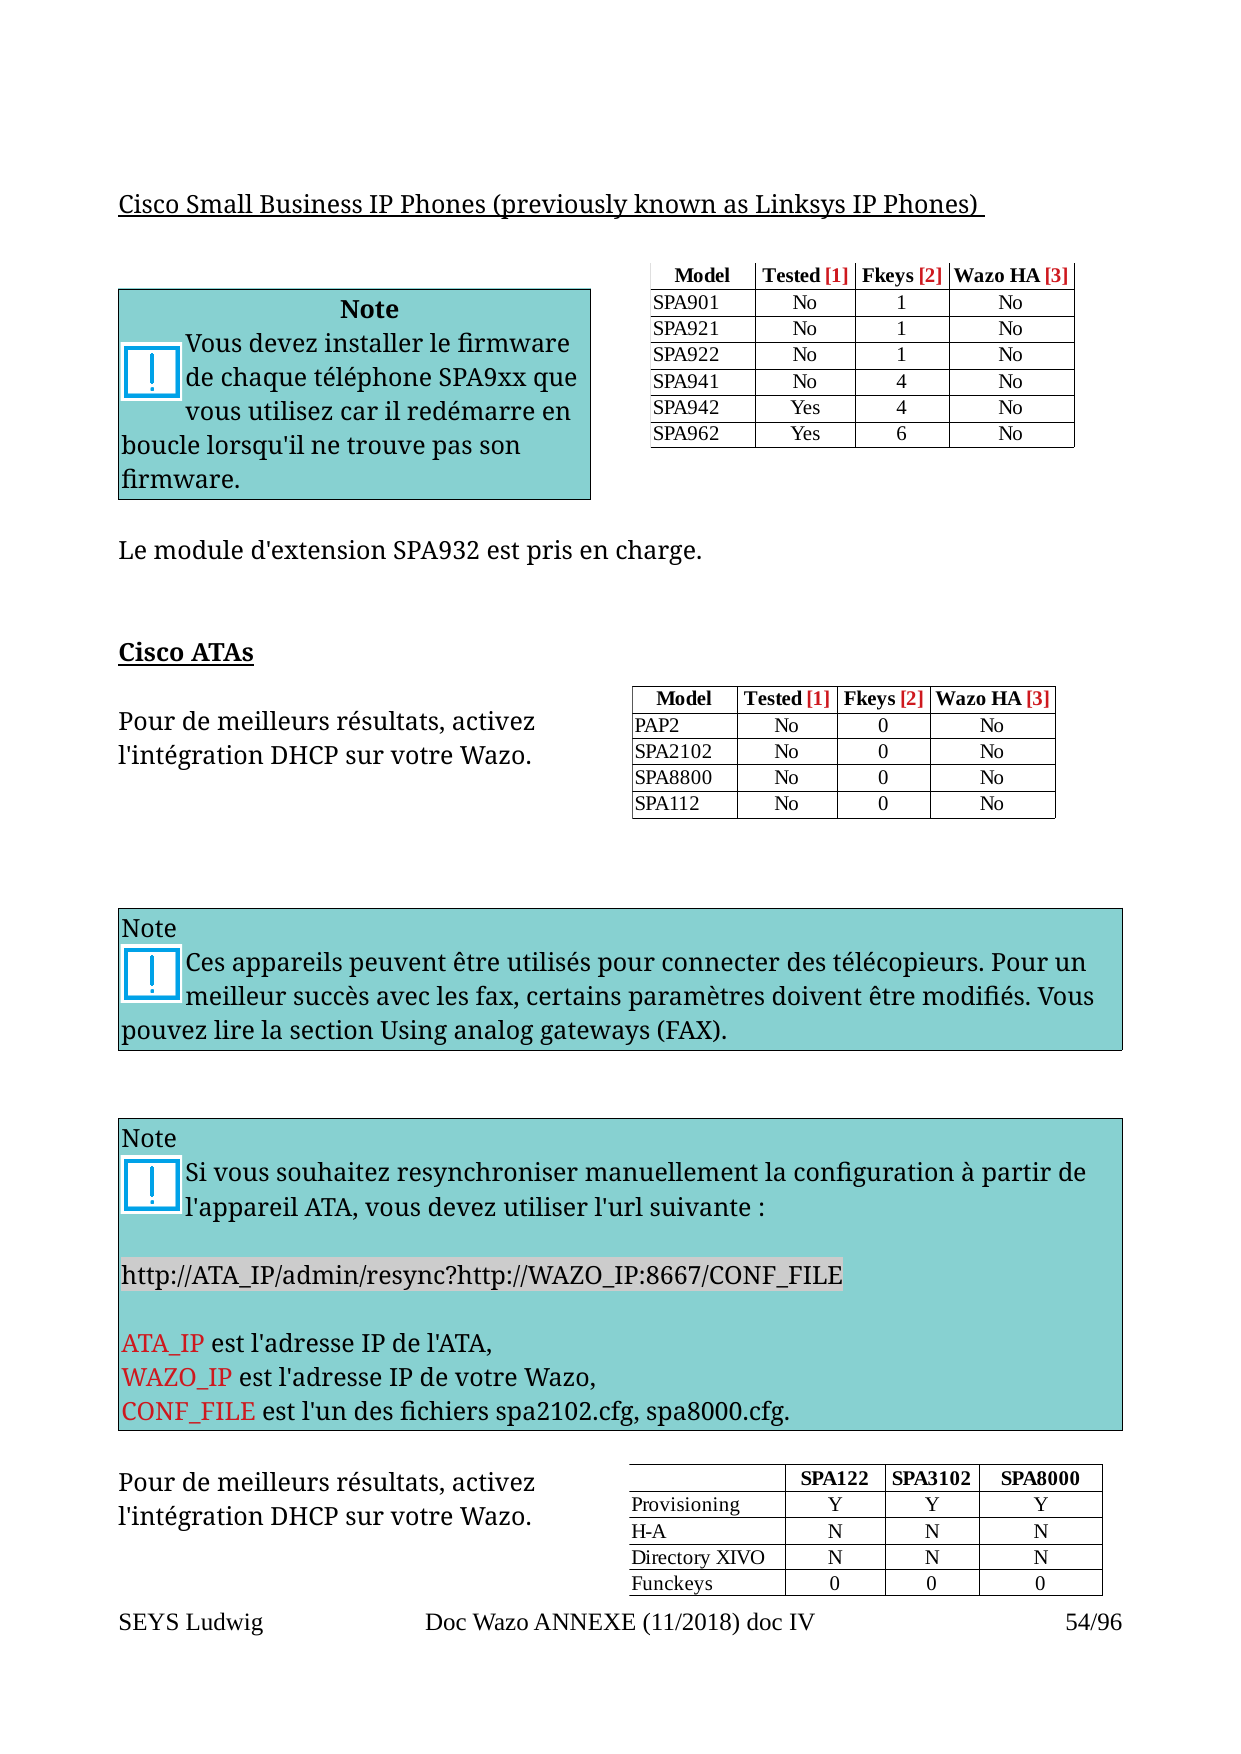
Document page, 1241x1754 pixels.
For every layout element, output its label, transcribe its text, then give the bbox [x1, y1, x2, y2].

text CONF_FILE est l'un des fichiers spa2102.cfg, spa8000.cfg. [119, 1391, 1122, 1430]
text Vous devez installer le firmware de chaque téléphone SPA9xx que vous utilisez car il redémarre en boucle lorsqu'il ne trouve pas son firmware. [119, 322, 590, 499]
text Pour de meilleurs résultats, activez l'intégration DHCP sur votre Wazo. [931, 714, 1055, 738]
text Pour de meilleurs résultats, activez l'intégration DHCP sur votre Wazo. [838, 739, 930, 764]
text Pour de meilleurs résultats, activez l'intégration DHCP sur votre Wazo. [980, 1492, 1102, 1517]
text Pour de meilleurs résultats, activez l'intégration DHCP sur votre Wazo. [980, 1518, 1102, 1533]
text Ces appareils peuvent être utilisés pour connecter des télécopieurs. Pour un meilleur succès avec les fax, certains paramètres doivent être modifiés. Vous pouvez lire la section Using analog gateways (FAX). [119, 942, 1122, 1050]
text Pour de meilleurs résultats, activez l'intégration DHCP sur votre Wazo. [886, 1465, 979, 1491]
picture [120, 1155, 183, 1214]
text Pour de meilleurs résultats, activez l'intégration DHCP sur votre Wazo. [786, 1465, 885, 1491]
text Pour de meilleurs résultats, activez l'intégration DHCP sur votre Wazo. [633, 739, 737, 764]
text Pour de meilleurs résultats, activez l'intégration DHCP sur votre Wazo. [738, 714, 837, 738]
text Le module d'extension SPA932 est pris en charge. [118, 533, 1122, 567]
text Pour de meilleurs résultats, activez l'intégration DHCP sur votre Wazo. [738, 739, 837, 764]
text Note [119, 1119, 1122, 1152]
text Pour de meilleurs résultats, activez l'intégration DHCP sur votre Wazo. [931, 739, 1055, 764]
text Pour de meilleurs résultats, activez l'intégration DHCP sur votre Wazo. [1056, 703, 1122, 771]
text Pour de meilleurs résultats, activez l'intégration DHCP sur votre Wazo. [786, 1492, 885, 1517]
text Pour de meilleurs résultats, activez l'intégration DHCP sur votre Wazo. [633, 714, 737, 738]
text Pour de meilleurs résultats, activez l'intégration DHCP sur votre Wazo. [886, 1492, 979, 1517]
picture [120, 944, 183, 1003]
text Pour de meilleurs résultats, activez l'intégration DHCP sur votre Wazo. [786, 1518, 885, 1533]
text ATA_IP est l'adresse IP de l'ATA, [119, 1322, 1122, 1356]
text Pour de meilleurs résultats, activez l'intégration DHCP sur votre Wazo. [838, 714, 930, 738]
text Cisco ATAs [118, 635, 1122, 669]
text Pour de meilleurs résultats, activez l'intégration DHCP sur votre Wazo. [118, 1465, 785, 1533]
picture [120, 342, 183, 401]
text Pour de meilleurs résultats, activez l'intégration DHCP sur votre Wazo. [980, 1465, 1102, 1491]
text http://ATA_IP/admin/resync?http://WAZO_IP:8667/CONF_FILE [119, 1254, 1122, 1288]
text Si vous souhaitez resynchroniser manuellement la configuration à partir de l'appareil ATA, vous devez utiliser l'url suivante : [119, 1152, 1122, 1220]
text Note [119, 290, 590, 322]
text Note [119, 909, 1122, 942]
text Cisco Small Business IP Phones (previously known as Linksys IP Phones) [118, 186, 1122, 220]
text Pour de meilleurs résultats, activez l'intégration DHCP sur votre Wazo. [118, 703, 632, 771]
text WAZO_IP est l'adresse IP de votre Wazo, [119, 1356, 1122, 1391]
